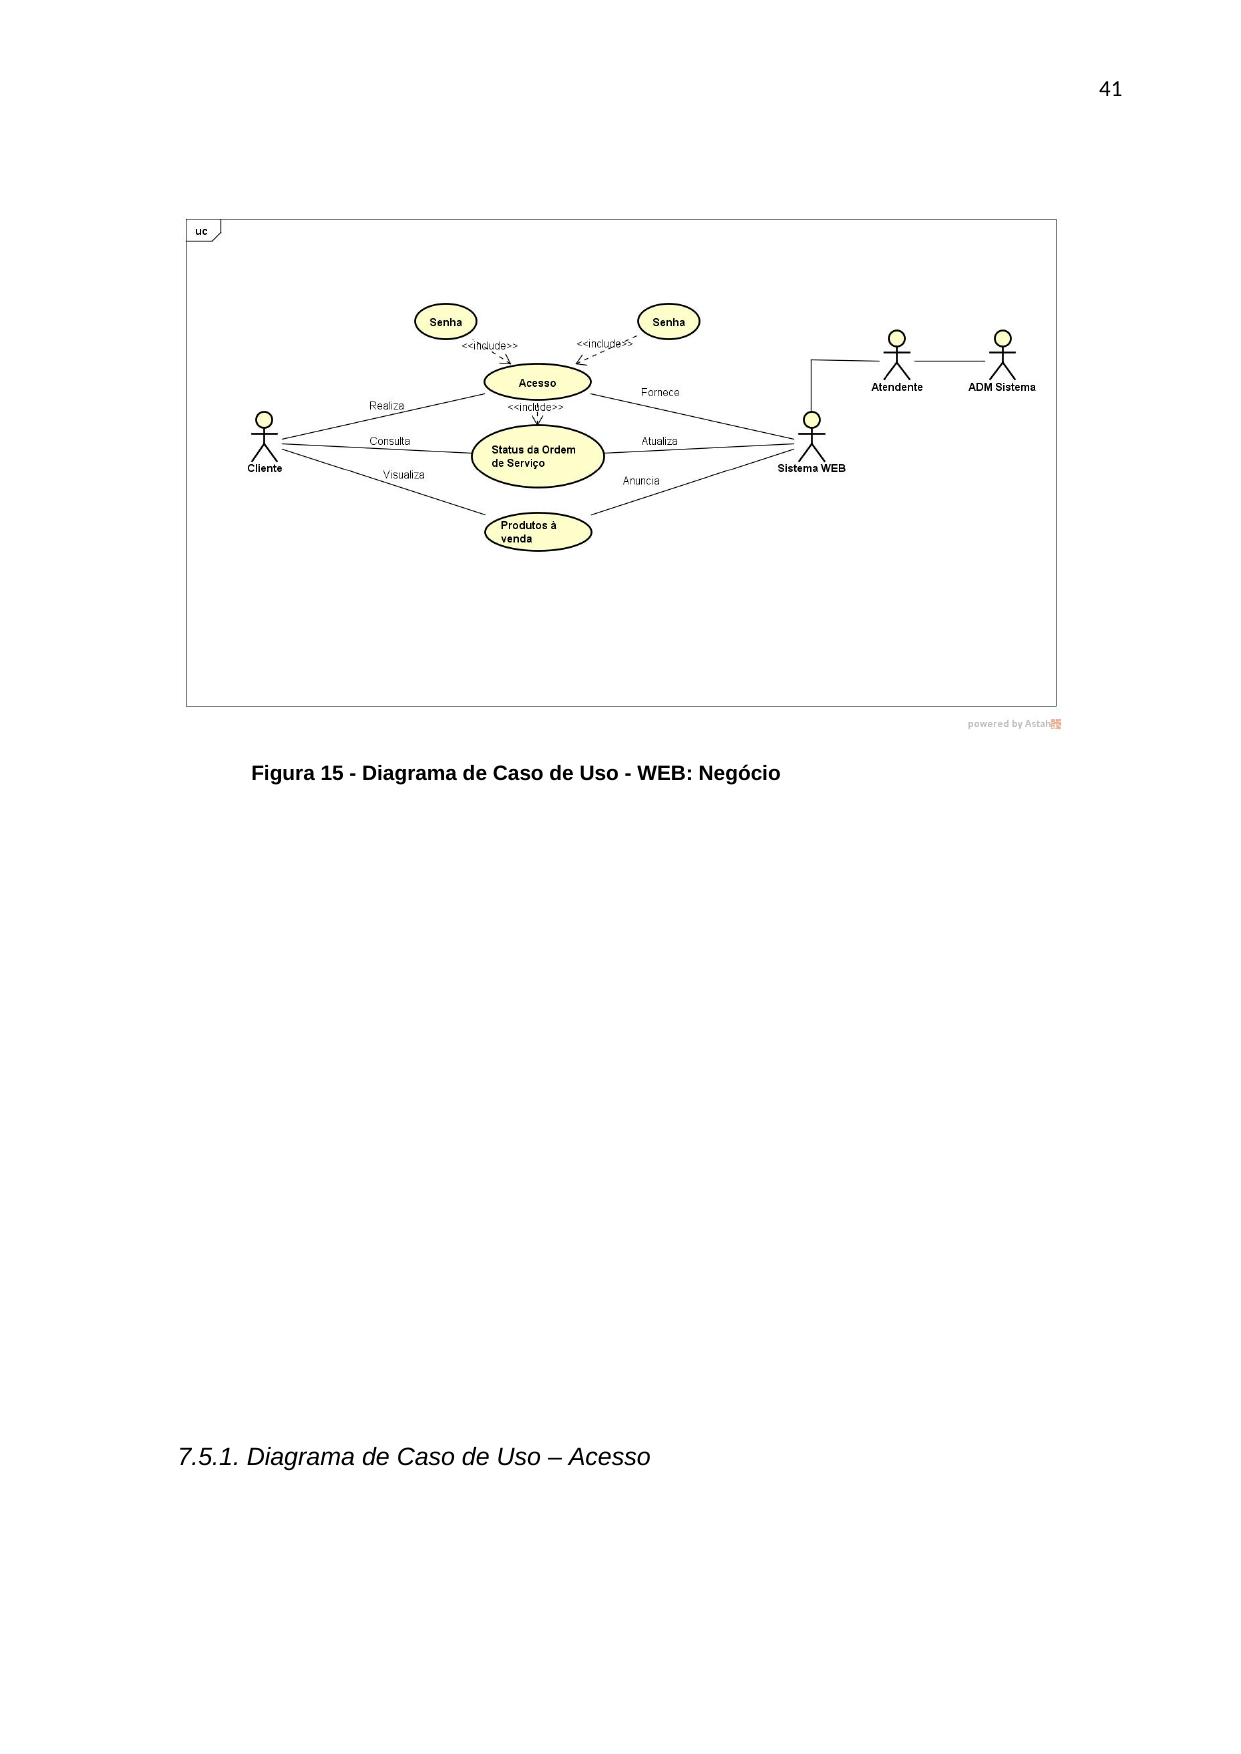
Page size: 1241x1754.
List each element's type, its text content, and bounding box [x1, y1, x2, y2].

subtitle 7.5.1. Diagrama de Caso de Uso – Acesso [177, 1442, 1122, 1470]
text Figura 15 - Diagrama de Caso de Uso - WEB: Negócio [177, 761, 1122, 785]
picture [177, 211, 1064, 732]
